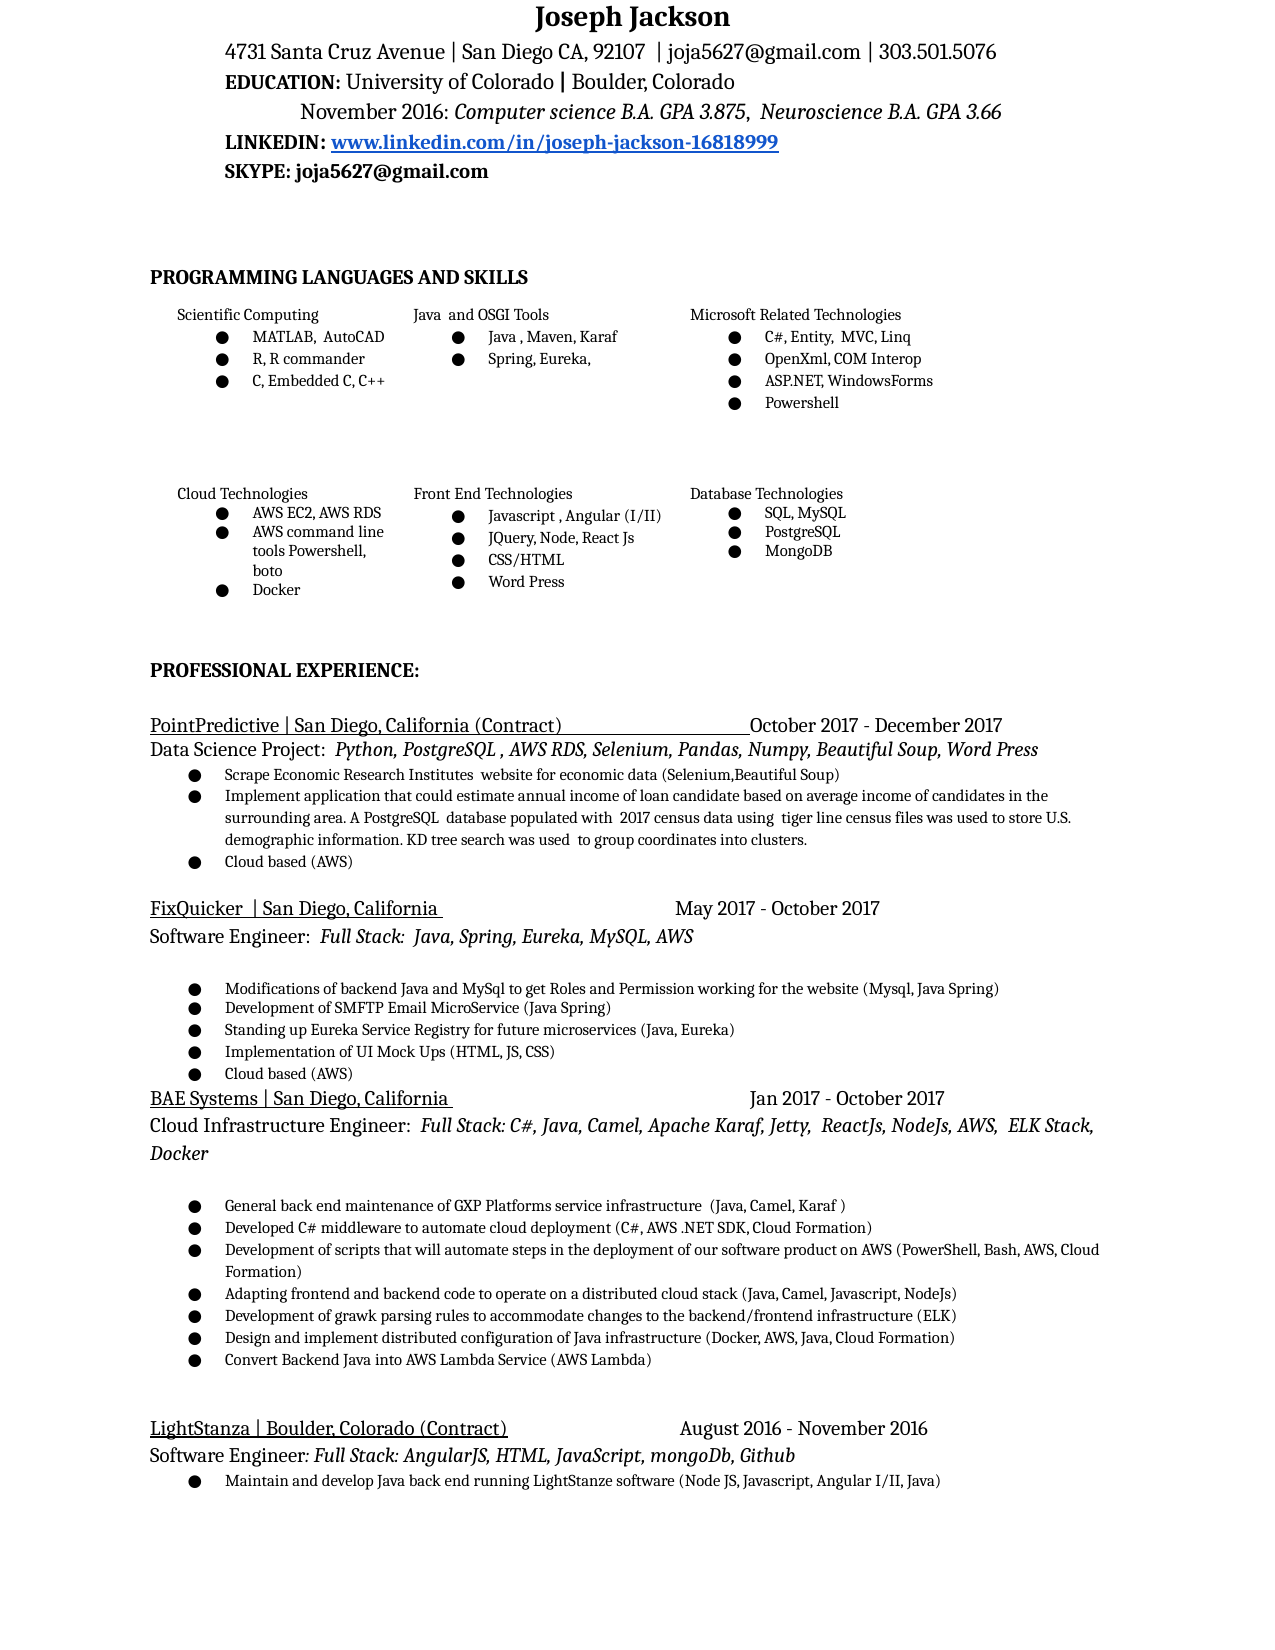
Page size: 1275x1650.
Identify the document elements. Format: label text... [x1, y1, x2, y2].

list Developed C# middleware to automate cloud deployment (C#, AWS .NET SDK, Cloud Formation) [187, 1218, 1125, 1237]
list Implement application that could estimate annual income of loan candidate based on average income of candidates in the surrounding area. A PostgreSQL database populated with 2017 census data using tiger line census files was used to store U.S. demographic information. KD tree search was used to group coordinates into clusters. [187, 787, 1125, 850]
list Modifications of backend Java and MySql to get Roles and Permission working for the website (Mysql, Java Spring) [187, 979, 1125, 998]
text FixQuicker | San Diego, California May 2017 - October 2017 [150, 897, 1125, 921]
list Maintain and develop Java back end running LightStanze software (Node JS, Javascript, Angular I/II, Java) [187, 1471, 1125, 1490]
list Development of SMFTP Email MicroService (Java Spring) [187, 998, 1125, 1018]
text LightStanza | Boulder, Colorado (Contract) August 2016 - November 2016 [150, 1416, 1125, 1440]
table_header Scientific Computing MATLAB, AutoCAD R, R commander C, Embedded C, C++ [168, 295, 402, 472]
text PROFESSIONAL EXPERIENCE: [150, 658, 1125, 682]
table_header Java and OSGI Tools Java , Maven, Karaf Spring, Eureka, [404, 295, 678, 472]
list General back end maintenance of GXP Platforms service infrastructure (Java, Camel, Karaf ) [187, 1196, 1125, 1216]
text BAE Systems | San Diego, California Jan 2017 - October 2017 [150, 1086, 1125, 1110]
list Development of scripts that will automate steps in the deployment of our software product on AWS (PowerShell, Bash, AWS, Cloud Formation) [187, 1240, 1125, 1281]
list Implementation of UI Mock Ups (HTML, JS, CSS) [187, 1042, 1125, 1062]
text PointPredictive | San Diego, California (Contract) October 2017 - December 2017 [150, 713, 1125, 737]
text Data Science Project: Python, PostgreSQL , AWS RDS, Selenium, Pandas, Numpy, Beautiful Soup, Word Press [150, 737, 1125, 761]
table_cell Database Technologies SQL, MySQL PostgreSQL MongoDB [680, 474, 1122, 629]
text Cloud Infrastructure Engineer: Full Stack: C#, Java, Camel, Apache Karaf, Jetty, ReactJs, NodeJs, AWS, ELK Stack, Docker [150, 1114, 1125, 1165]
list Cloud based (AWS) [187, 853, 1125, 872]
text Software Engineer: Full Stack: AngularJS, HTML, JavaScript, mongoDb, Github [150, 1444, 1125, 1468]
list Convert Backend Java into AWS Lambda Service (AWS Lambda) [187, 1350, 1125, 1369]
list Development of grawk parsing rules to accommodate changes to the backend/frontend infrastructure (ELK) [187, 1306, 1125, 1325]
list Adapting frontend and backend code to operate on a distributed cloud stack (Java, Camel, Javascript, NodeJs) [187, 1284, 1125, 1303]
text Software Engineer: Full Stack: Java, Spring, Eureka, MySQL, AWS [150, 924, 1125, 948]
text PROGRAMMING LANGUAGES AND SKILLS [150, 266, 1125, 289]
list Design and implement distributed configuration of Java infrastructure (Docker, AWS, Java, Cloud Formation) [187, 1328, 1125, 1347]
table_cell Cloud Technologies AWS EC2, AWS RDS AWS command line tools Powershell, boto Docker [168, 474, 402, 629]
table_cell Front End Technologies Javascript , Angular (I/II) JQuery, Node, React Js CSS/HTML Word Press [404, 474, 678, 629]
list Scrape Economic Research Institutes website for economic data (Selenium,Beautiful Soup) [187, 765, 1125, 784]
list Cloud based (AWS) [187, 1064, 1125, 1083]
list Standing up Eureka Service Registry for future microservices (Java, Eureka) [187, 1020, 1125, 1039]
table_header Microsoft Related Technologies C#, Entity, MVC, Linq OpenXml, COM Interop ASP.NET, WindowsForms Powershell [680, 295, 1122, 472]
